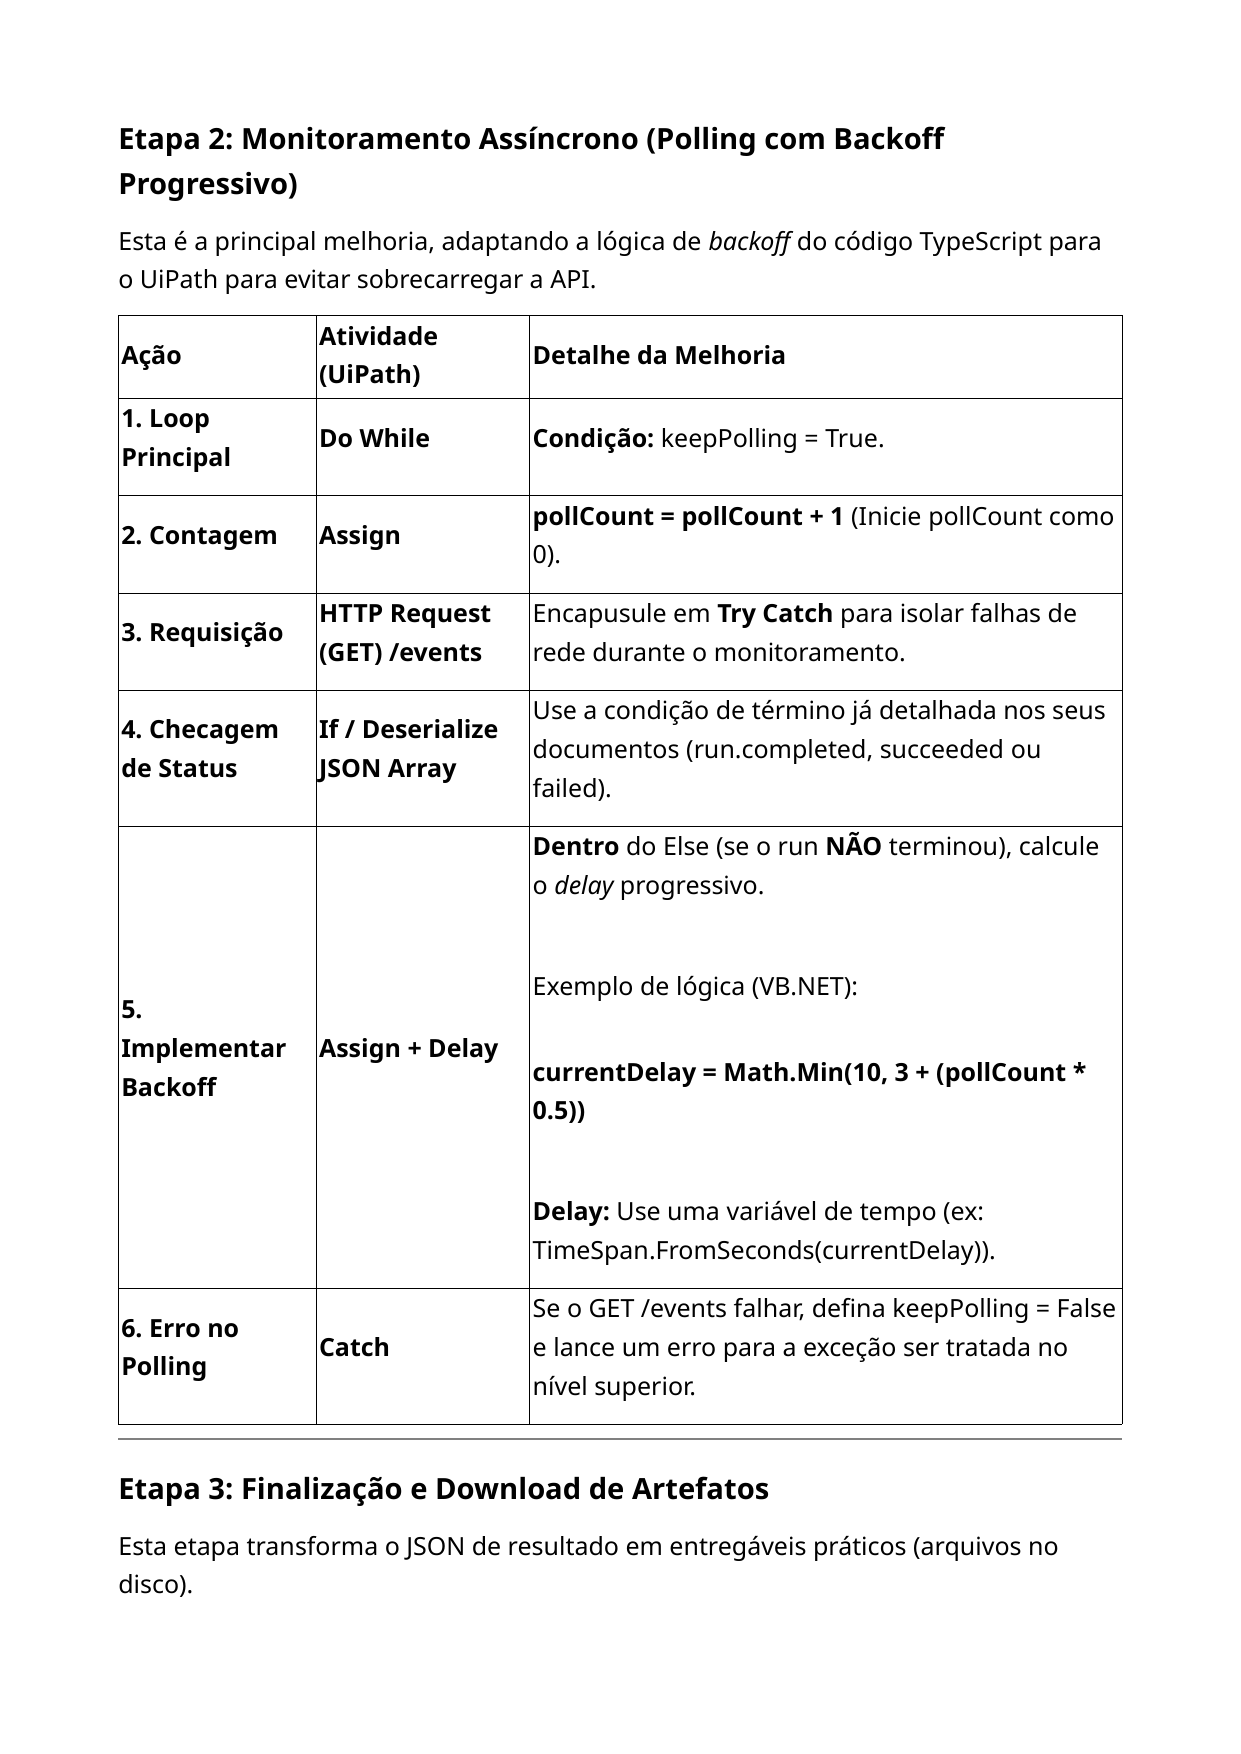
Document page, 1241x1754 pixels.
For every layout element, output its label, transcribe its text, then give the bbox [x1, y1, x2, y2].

table_cell Do While [317, 399, 529, 495]
table_cell Se o GET /events falhar, defina keepPolling = False e lance um erro para a exceção ser tratada no nível superior. [530, 1289, 1122, 1424]
table_cell HTTP Request (GET) /events [317, 594, 529, 690]
table_cell Use a condição de término já detalhada nos seus documentos (run.completed, succeeded ou failed). [530, 691, 1122, 826]
table_cell Condição: keepPolling = True. [530, 399, 1122, 495]
table_cell 3. Requisição [119, 594, 316, 690]
text Esta etapa transforma o JSON de resultado em entregáveis práticos (arquivos no disco). [118, 1528, 1122, 1601]
subtitle Etapa 3: Finalização e Download de Artefatos [118, 1468, 1122, 1508]
table_cell pollCount = pollCount + 1 (Inicie pollCount como 0). [530, 496, 1122, 592]
subtitle Etapa 2: Monitoramento Assíncrono (Polling com Backoff Progressivo) [118, 118, 1122, 203]
table_cell 1. Loop Principal [119, 399, 316, 495]
table_cell Catch [317, 1289, 529, 1424]
table_header Atividade (UiPath) [317, 316, 529, 398]
table_cell 4. Checagem de Status [119, 691, 316, 826]
table_cell 2. Contagem [119, 496, 316, 592]
table_cell Assign + Delay [317, 827, 529, 1288]
table_header Detalhe da Melhoria [530, 316, 1122, 398]
table_header Ação [119, 316, 316, 398]
table_cell Assign [317, 496, 529, 592]
table_cell Dentro do Else (se o run NÃO terminou), calcule o delay progressivo. Exemplo de lógica (VB.NET): currentDelay = Math.Min(10, 3 + (pollCount * 0.5)) Delay: Use uma variável de tempo (ex: TimeSpan.FromSeconds(currentDelay)). [530, 827, 1122, 1288]
table_cell If / Deserialize JSON Array [317, 691, 529, 826]
table_cell 5. Implementar Backoff [119, 827, 316, 1288]
text Esta é a principal melhoria, adaptando a lógica de backoff do código TypeScript para o UiPath para evitar sobrecarregar a API. [118, 223, 1122, 296]
table_cell Encapusule em Try Catch para isolar falhas de rede durante o monitoramento. [530, 594, 1122, 690]
table_cell 6. Erro no Polling [119, 1289, 316, 1424]
